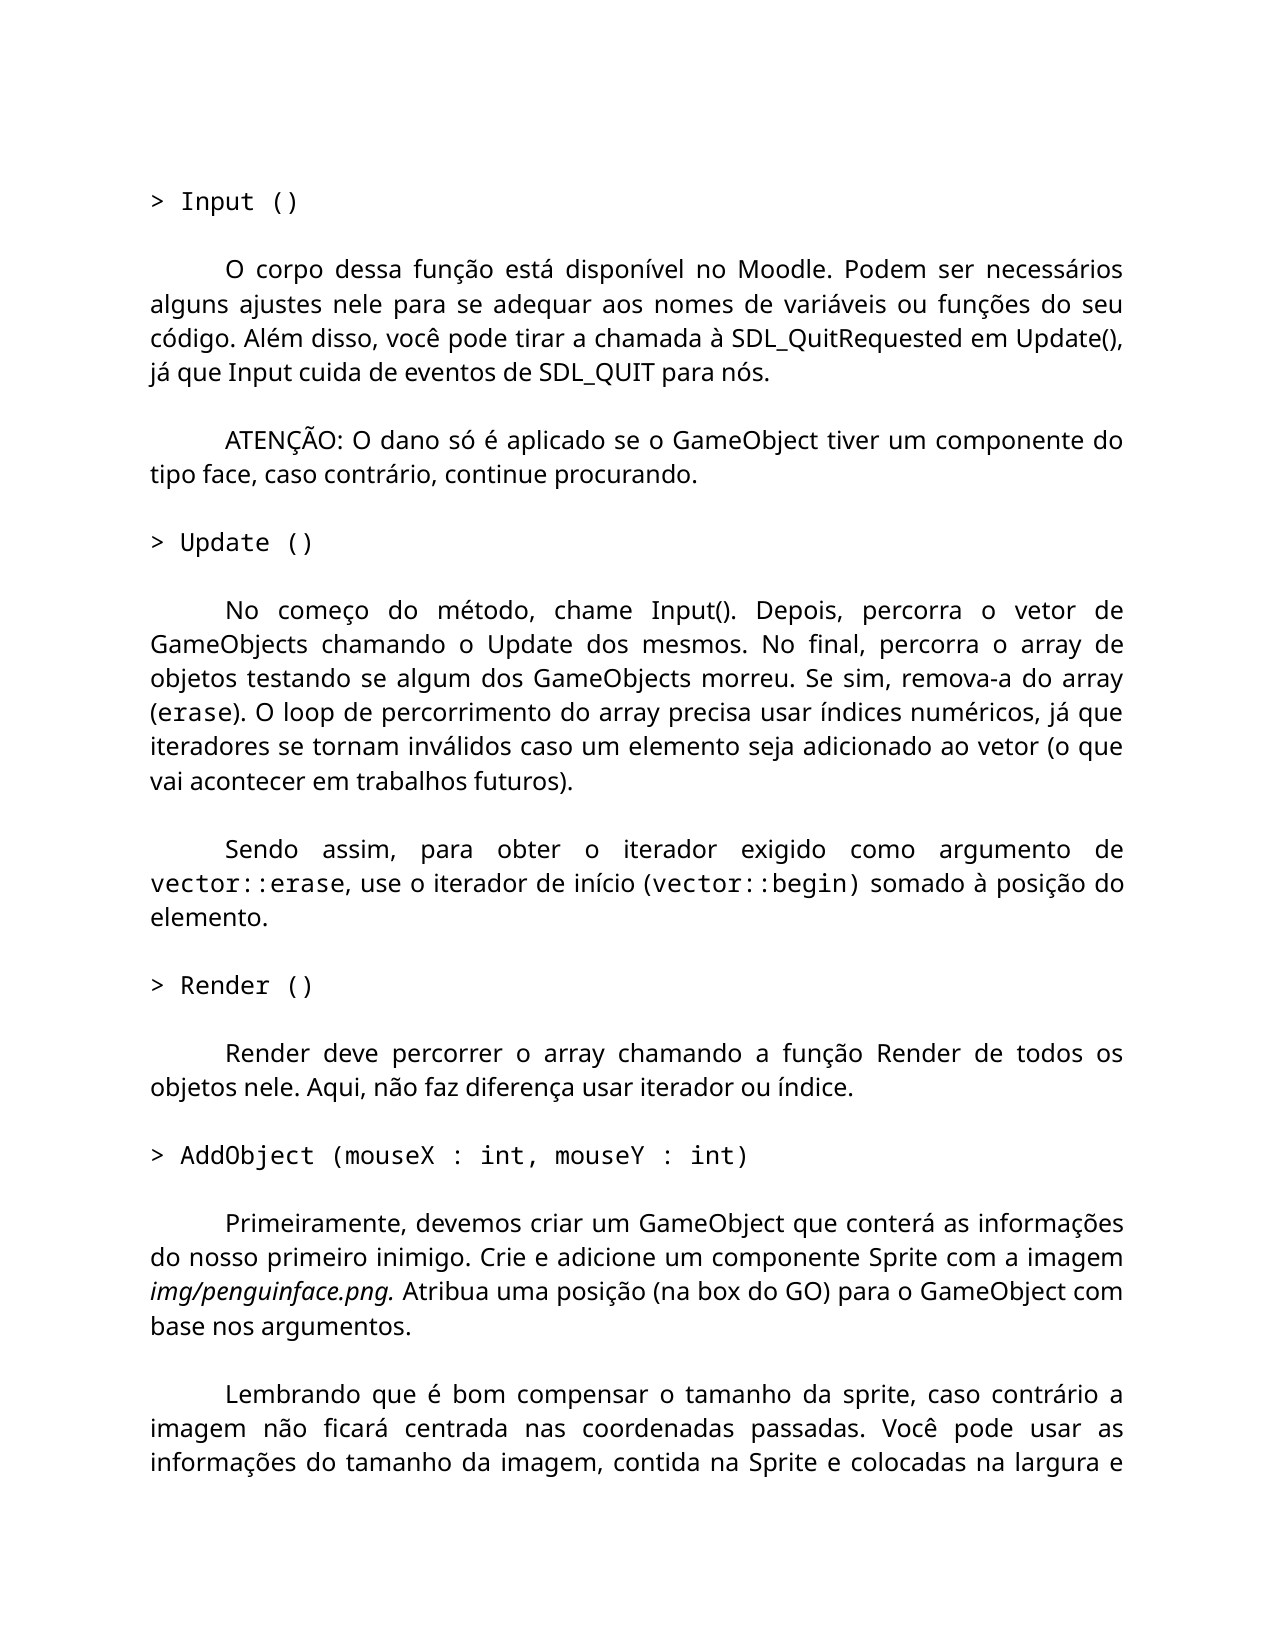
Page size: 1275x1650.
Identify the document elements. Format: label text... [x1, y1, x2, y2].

text No começo do método, chame Input(). Depois, percorra o vetor de GameObjects chamando o Update dos mesmos. No final, percorra o array de objetos testando se algum dos GameObjects morreu. Se sim, remova-a do array (erase). O loop de percorrimento do array precisa usar índices numéricos, já que iteradores se tornam inválidos caso um elemento seja adicionado ao vetor (o que vai acontecer em trabalhos futuros). [150, 593, 1125, 797]
text > Input () [150, 184, 1125, 218]
text Sendo assim, para obter o iterador exigido como argumento de vector::erase, use o iterador de início (vector::begin) somado à posição do elemento. [150, 831, 1125, 933]
text Primeiramente, devemos criar um GameObject que conterá as informações do nosso primeiro inimigo. Crie e adicione um componente Sprite com a imagem img/penguinface.png. Atribua uma posição (na box do GO) para o GameObject com base nos argumentos. [150, 1206, 1125, 1342]
text O corpo dessa função está disponível no Moodle. Podem ser necessários alguns ajustes nele para se adequar aos nomes de variáveis ou funções do seu código. Além disso, você pode tirar a chamada à SDL_QuitRequested em Update(), já que Input cuida de eventos de SDL_QUIT para nós. [150, 252, 1125, 388]
text > Update () [150, 525, 1125, 559]
text > Render () [150, 967, 1125, 1002]
text ATENÇÃO: O dano só é aplicado se o GameObject tiver um componente do tipo face, caso contrário, continue procurando. [150, 422, 1125, 491]
text Render deve percorrer o array chamando a função Render de todos os objetos nele. Aqui, não faz diferença usar iterador ou índice. [150, 1036, 1125, 1104]
text > AddObject (mouseX : int, mouseY : int) [150, 1138, 1125, 1172]
text Lembrando que é bom compensar o tamanho da sprite, caso contrário a imagem não ficará centrada nas coordenadas passadas. Você pode usar as informações do tamanho da imagem, contida na Sprite e colocadas na largura e [150, 1376, 1125, 1478]
